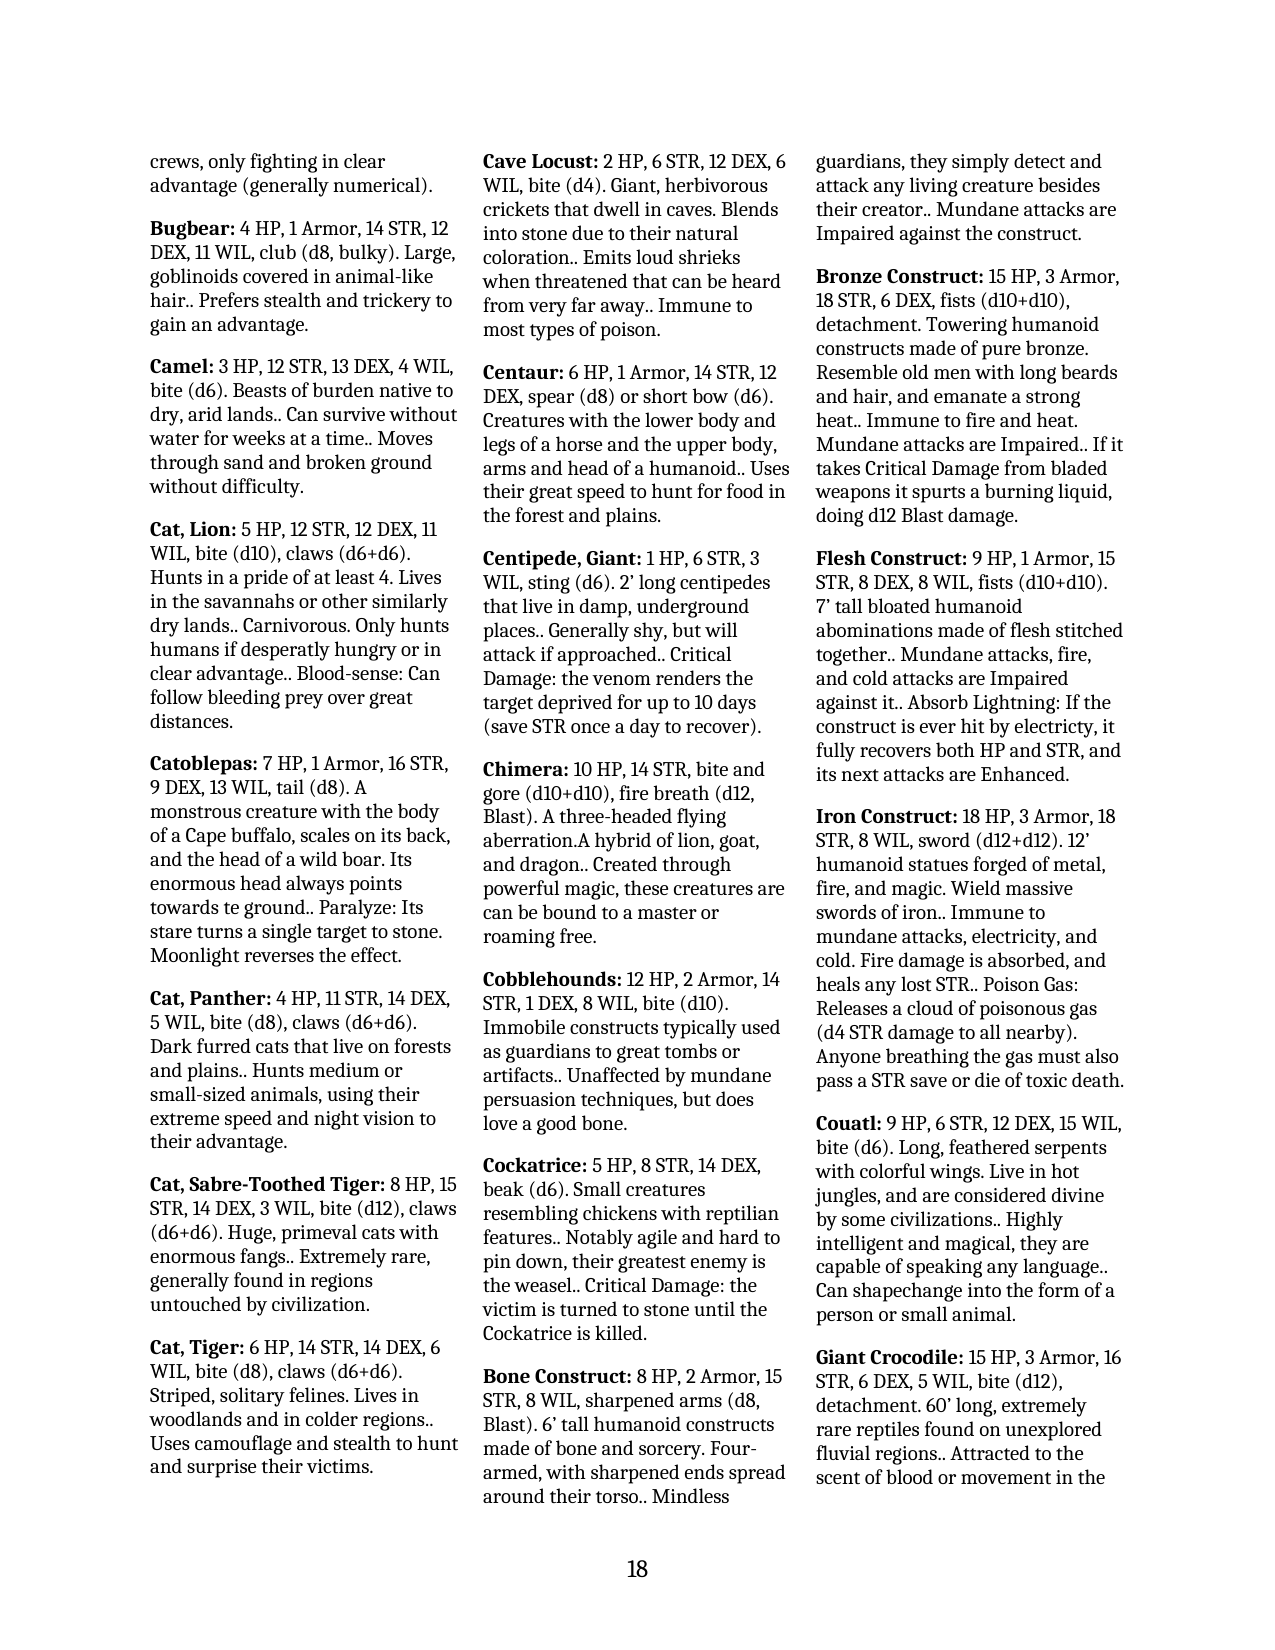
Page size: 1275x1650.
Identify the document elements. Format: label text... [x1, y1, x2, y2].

text Centipede, Giant: 1 HP, 6 STR, 3 WIL, sting (d6). 2’ long centipedes that live in damp, underground places.. Generally shy, but will attack if approached.. Critical Damage: the venom renders the target deprived for up to 10 days (save STR once a day to recover). [483, 547, 792, 738]
text Cat, Tiger: 6 HP, 14 STR, 14 DEX, 6 WIL, bite (d8), claws (d6+d6). Striped, solitary felines. Lives in woodlands and in colder regions.. Uses camouflage and stealth to hunt and surprise their victims. [150, 1335, 459, 1479]
text Cat, Panther: 4 HP, 11 STR, 14 DEX, 5 WIL, bite (d8), claws (d6+d6). Dark furred cats that live on forests and plains.. Hunts medium or small-sized animals, using their extreme speed and night vision to their advantage. [150, 986, 459, 1154]
text Bugbear: 4 HP, 1 Armor, 14 STR, 12 DEX, 11 WIL, club (d8, bulky). Large, goblinoids covered in animal-like hair.. Prefers stealth and trickery to gain an advantage. [150, 217, 459, 336]
text guardians, they simply detect and attack any living creature besides their creator.. Mundane attacks are Impaired against the construct. [816, 150, 1125, 246]
text Chimera: 10 HP, 14 STR, bite and gore (d10+d10), fire breath (d12, Blast). A three-headed flying aberration.A hybrid of lion, goat, and dragon.. Created through powerful magic, these creatures are can be bound to a master or roaming free. [483, 757, 792, 949]
text Cat, Sabre-Toothed Tiger: 8 HP, 15 STR, 14 DEX, 3 WIL, bite (d12), claws (d6+d6). Huge, primeval cats with enormous fangs.. Extremely rare, generally found in regions untouched by civilization. [150, 1173, 459, 1317]
text Cobblehounds: 12 HP, 2 Armor, 14 STR, 1 DEX, 8 WIL, bite (d10). Immobile constructs typically used as guardians to great tombs or artifacts.. Unaffected by mundane persuasion techniques, but does love a good bone. [483, 968, 792, 1135]
text Flesh Construct: 9 HP, 1 Armor, 15 STR, 8 DEX, 8 WIL, fists (d10+d10). 7’ tall bloated humanoid abominations made of flesh stitched together.. Mundane attacks, fire, and cold attacks are Impaired against it.. Absorb Lightning: If the construct is ever hit by electricty, it fully recovers both HP and STR, and its next attacks are Enhanced. [816, 547, 1125, 786]
text Centaur: 6 HP, 1 Armor, 14 STR, 12 DEX, spear (d8) or short bow (d6). Creatures with the lower body and legs of a horse and the upper body, arms and head of a humanoid.. Uses their great speed to hunt for food in the forest and plains. [483, 360, 792, 528]
text Cockatrice: 5 HP, 8 STR, 14 DEX, beak (d6). Small creatures resembling chickens with reptilian features.. Notably agile and hard to pin down, their greatest enemy is the weasel.. Critical Damage: the victim is turned to stone until the Cockatrice is killed. [483, 1154, 792, 1346]
text Couatl: 9 HP, 6 STR, 12 DEX, 15 WIL, bite (d6). Long, feathered serpents with colorful wings. Live in hot jungles, and are considered divine by some civilizations.. Highly intelligent and magical, they are capable of speaking any language.. Can shapechange into the form of a person or small animal. [816, 1111, 1125, 1327]
text Bone Construct: 8 HP, 2 Armor, 15 STR, 8 WIL, sharpened arms (d8, Blast). 6’ tall humanoid constructs made of bone and sorcery. Four-armed, with sharpened ends spread around their torso.. Mindless [483, 1364, 792, 1508]
text Catoblepas: 7 HP, 1 Armor, 16 STR, 9 DEX, 13 WIL, tail (d8). A monstrous creature with the body of a Cape buffalo, scales on its back, and the head of a wild boar. Its enormous head always points towards te ground.. Paralyze: Its stare turns a single target to stone. Moonlight reverses the effect. [150, 752, 459, 968]
text crews, only fighting in clear advantage (generally numerical). [150, 150, 459, 198]
text Camel: 3 HP, 12 STR, 13 DEX, 4 WIL, bite (d6). Beasts of burden native to dry, arid lands.. Can survive without water for weeks at a time.. Moves through sand and broken ground without difficulty. [150, 355, 459, 499]
text Iron Construct: 18 HP, 3 Armor, 18 STR, 8 WIL, sword (d12+d12). 12’ humanoid statues forged of metal, fire, and magic. Wield massive swords of iron.. Immune to mundane attacks, electricity, and cold. Fire damage is absorbed, and heals any lost STR.. Poison Gas: Releases a cloud of poisonous gas (d4 STR damage to all nearby). Anyone breathing the gas must also pass a STR save or die of toxic death. [816, 805, 1125, 1093]
text Bronze Construct: 15 HP, 3 Armor, 18 STR, 6 DEX, fists (d10+d10), detachment. Towering humanoid constructs made of pure bronze. Resemble old men with long beards and hair, and emanate a strong heat.. Immune to fire and heat. Mundane attacks are Impaired.. If it takes Critical Damage from bladed weapons it spurts a burning liquid, doing d12 Blast damage. [816, 264, 1125, 528]
text Giant Crocodile: 15 HP, 3 Armor, 16 STR, 6 DEX, 5 WIL, bite (d12), detachment. 60’ long, extremely rare reptiles found on unexplored fluvial regions.. Attracted to the scent of blood or movement in the [816, 1346, 1125, 1489]
text Cat, Lion: 5 HP, 12 STR, 12 DEX, 11 WIL, bite (d10), claws (d6+d6). Hunts in a pride of at least 4. Lives in the savannahs or other similarly dry lands.. Carnivorous. Only hunts humans if desperatly hungry or in clear advantage.. Blood-sense: Can follow bleeding prey over great distances. [150, 518, 459, 733]
text Cave Locust: 2 HP, 6 STR, 12 DEX, 6 WIL, bite (d4). Giant, herbivorous crickets that dwell in caves. Blends into stone due to their natural coloration.. Emits loud shrieks when threatened that can be heard from very far away.. Immune to most types of poison. [483, 150, 792, 342]
